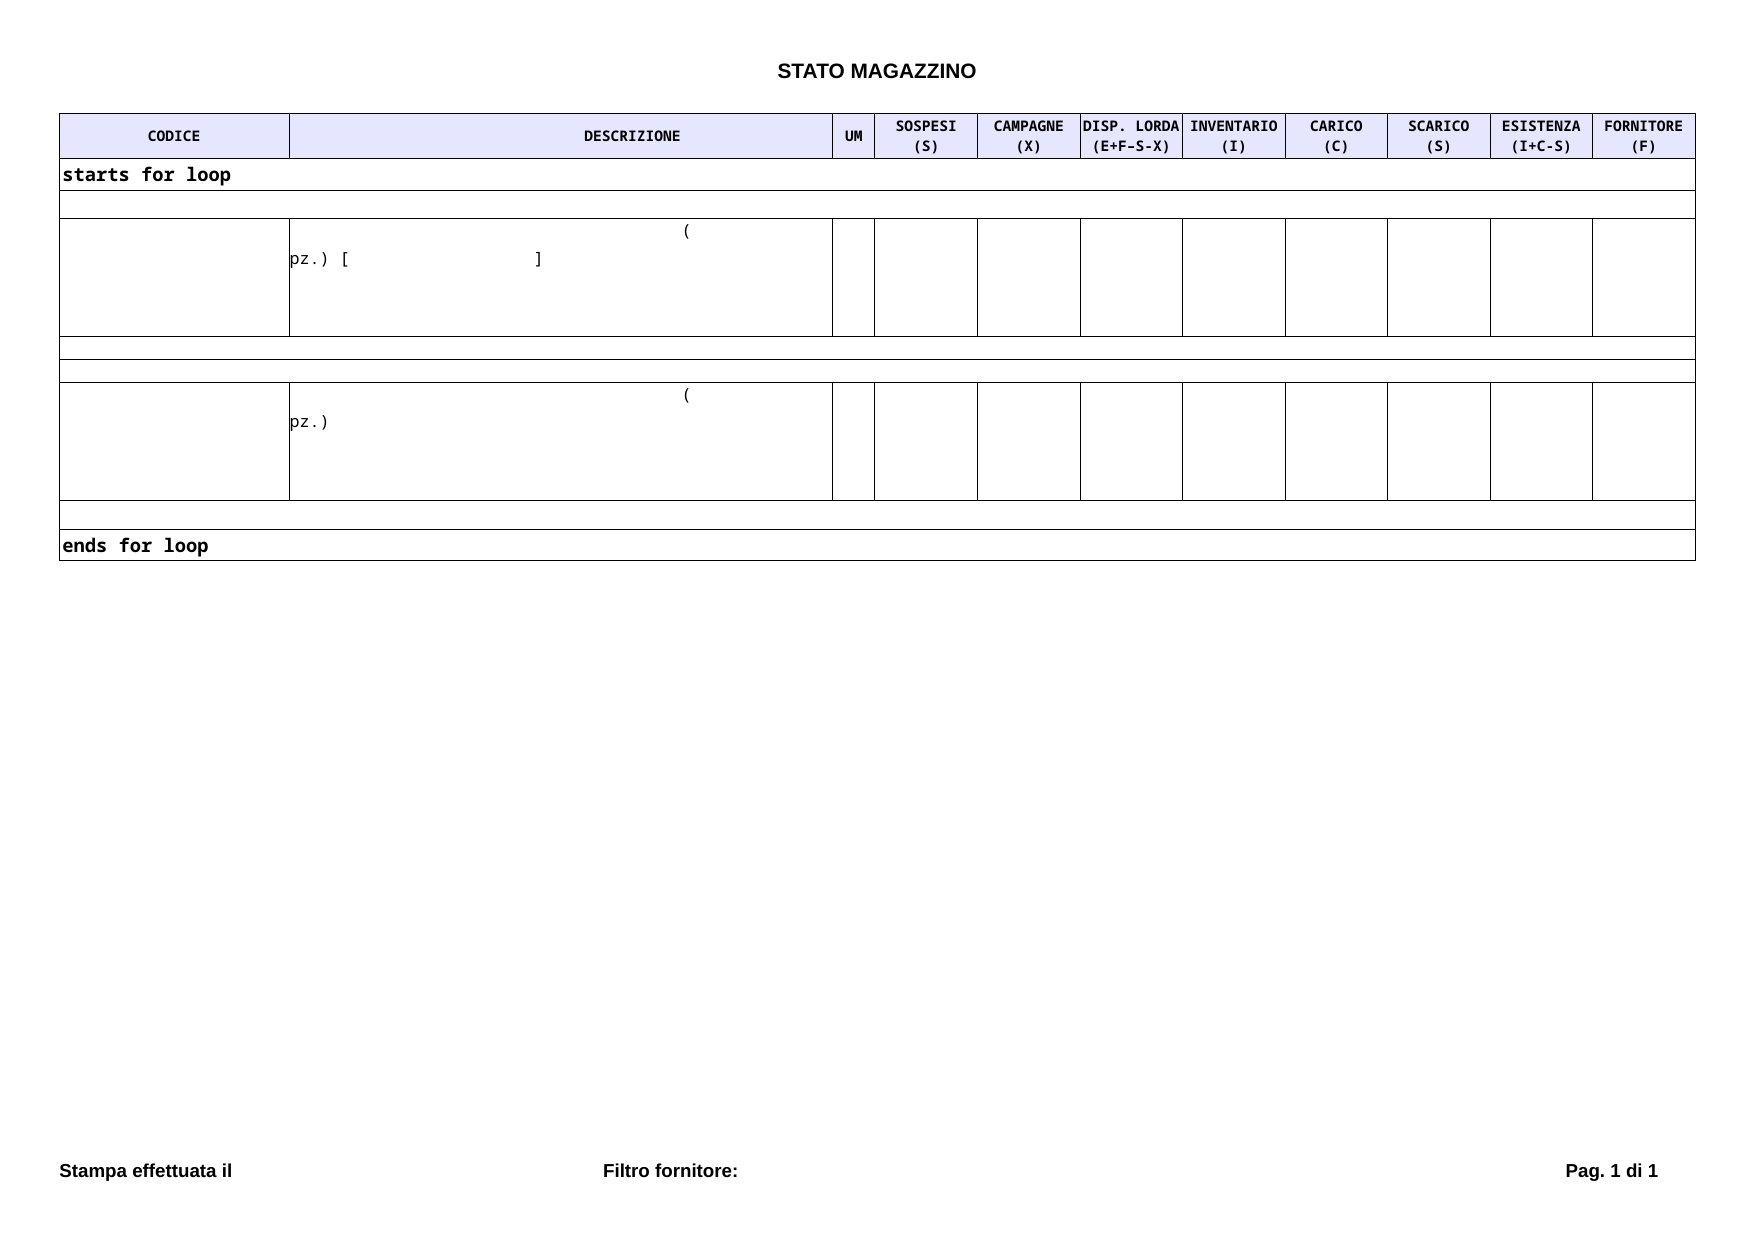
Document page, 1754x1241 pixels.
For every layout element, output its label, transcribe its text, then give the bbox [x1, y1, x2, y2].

table_cell <o.default_code> <o.name.title()> <o.colour> (<o.q_x_pack> pz.) <o.mx_campaign_detail> [290, 383, 832, 500]
table_header CAMPAGNE (X) [978, 114, 1080, 158]
table_cell <o.mx_bc_out> [1388, 383, 1490, 500]
table_cell <o.mx_bf_in> [1286, 383, 1387, 500]
table_cell <o.uom_id.name> [833, 383, 874, 500]
table_header <setLang('it_IT')>DESCRIZIONE [290, 114, 832, 158]
table_cell <o.mx_inv_qty> [1183, 383, 1285, 500]
table_header DISP. LORDA (E+F–S-X) [1081, 114, 1182, 158]
table_cell <o.mx_bf_in> [1286, 219, 1387, 336]
table_cell <o.mx_oc_out> [875, 219, 977, 336]
table_cell <o.mx_inv_qty> [1183, 219, 1285, 336]
table_cell [60, 383, 289, 500]
table_cell starts for loop [60, 159, 1695, 190]
table_cell <o.mx_inv_qty + o.mx_bf_in + o.mx_of_in - o.mx_bc_out - o.mx_campaign_out - o.mx_oc_out> [1081, 219, 1182, 336]
table_cell </if> [60, 501, 1695, 529]
table_cell <o.mx_campaign_out> [978, 219, 1080, 336]
table_cell [60, 219, 289, 336]
table_cell <o.mx_of_in> [1593, 383, 1695, 500]
table_cell <o.mx_of_in> [1593, 219, 1695, 336]
table_header FORNITORE (F) [1593, 114, 1695, 158]
table_header SCARICO (S) [1388, 114, 1490, 158]
table_header CODICE [60, 114, 289, 158]
table_header UM [833, 114, 874, 158]
table_cell </if> [60, 337, 1695, 359]
table_cell <o.mx_oc_out> [875, 383, 977, 500]
table_cell <o.mx_inv_qty + o.mx_bf_in - o.mx_bc_out> [1491, 219, 1592, 336]
table_header CARICO (C) [1286, 114, 1387, 158]
table_cell <if test="data.get('with_photo',True)"> [60, 191, 1695, 218]
table_cell <o.mx_inv_qty + o.mx_bf_in - o.mx_bc_out> [1491, 383, 1592, 500]
table_cell <o.uom_id.name> [833, 219, 874, 336]
table_header ESISTENZA (I+C-S) [1491, 114, 1592, 158]
table_cell <o.mx_campaign_out> [978, 383, 1080, 500]
table_cell <if test="not data.get('with_photo',True)"> [60, 360, 1695, 382]
table_cell <o.mx_bc_out> [1388, 219, 1490, 336]
table_cell ends for loop [60, 530, 1695, 560]
table_header INVENTARIO (I) [1183, 114, 1285, 158]
table_header SOSPESI (S) [875, 114, 977, 158]
table_cell <o.default_code> <o.name.title()> <o.colour> (<o.q_x_pack> pz.) [<o.statistic_category>] <o.mx_campaign_detail> [290, 219, 832, 336]
table_cell <o.mx_inv_qty + o.mx_bf_in + o.mx_of_in - o.mx_bc_out - o.mx_campaign_out - o.mx_oc_out> [1081, 383, 1182, 500]
